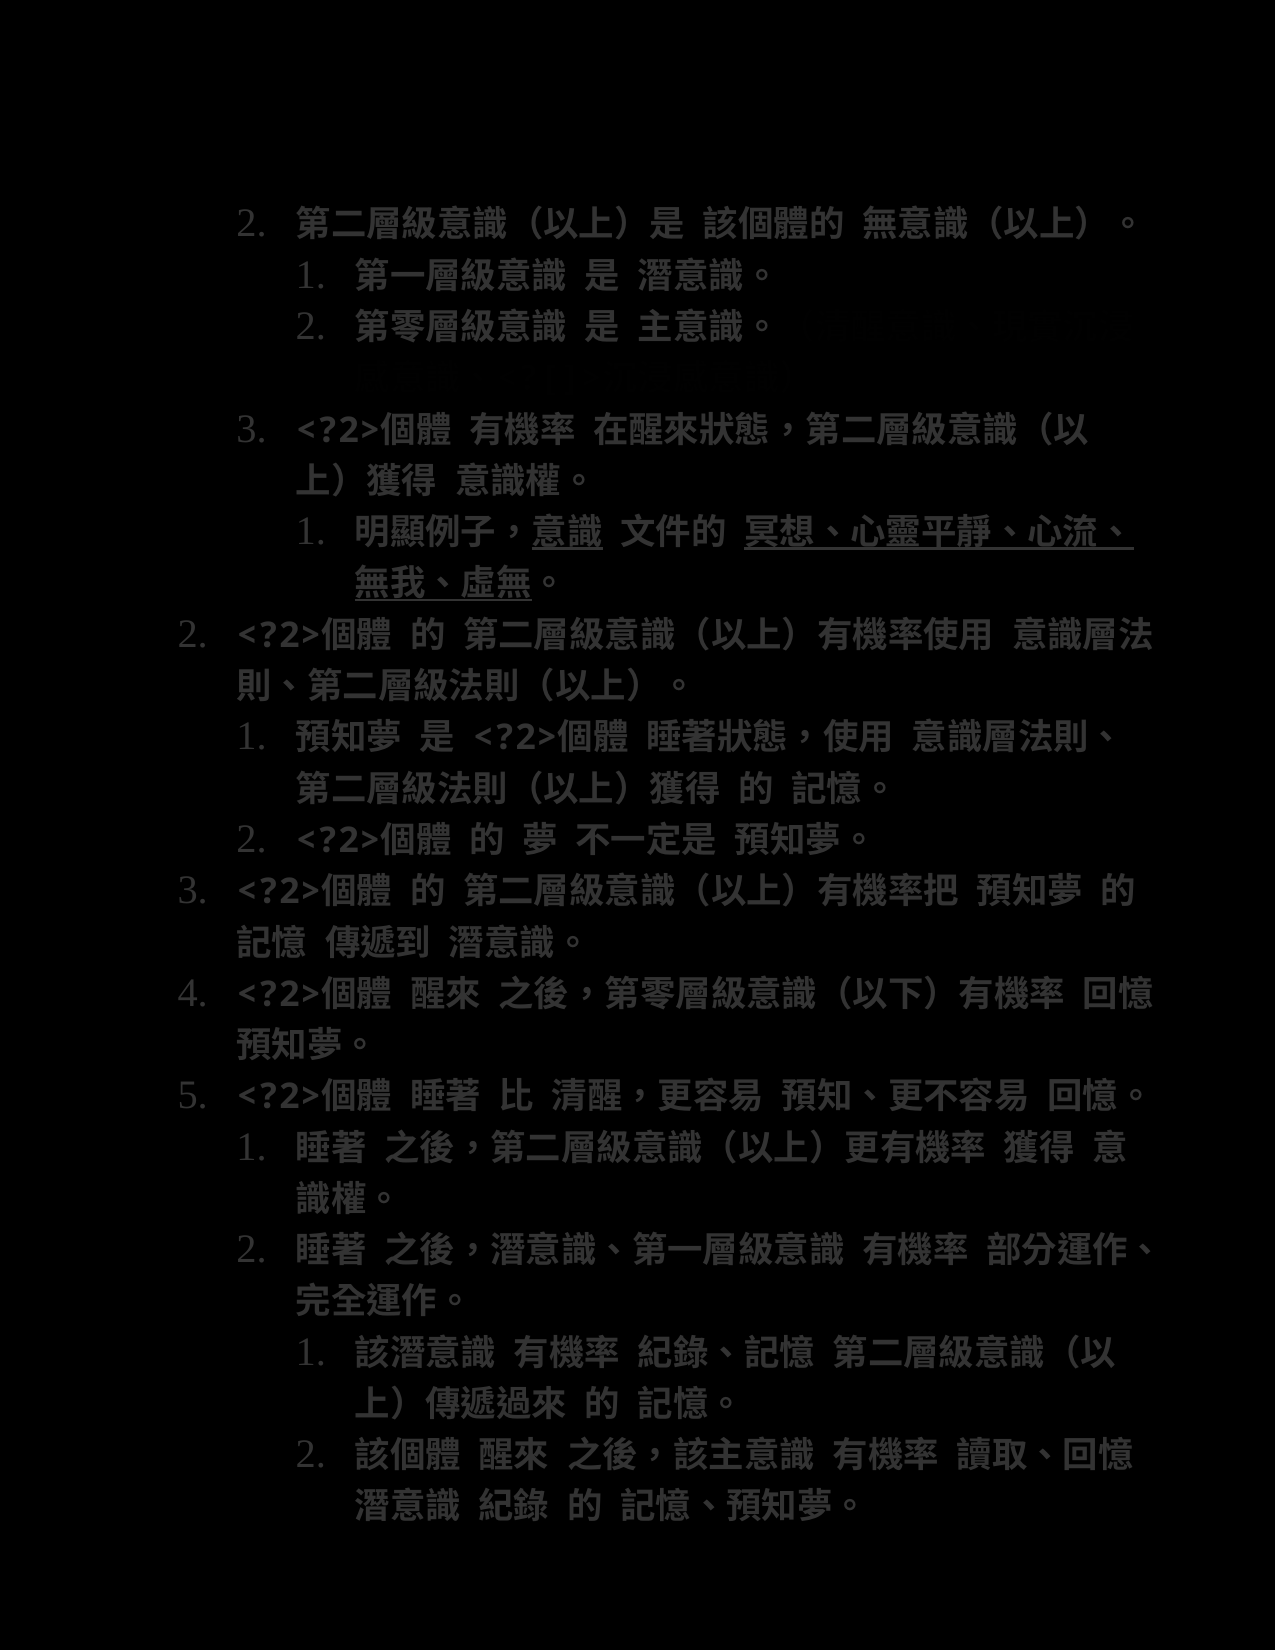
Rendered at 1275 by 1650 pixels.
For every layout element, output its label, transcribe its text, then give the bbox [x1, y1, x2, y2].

list 第零層級意識 是 主意識。（清醒意識、現實沉浸感意識、<?[]>沉浸感意識） [295, 298, 1157, 401]
list 睡著 之後，潛意識、第一層級意識 有機率 部分運作、完全運作。 [236, 1222, 1157, 1324]
list <?2>個體 醒來 之後，第零層級意識（以下）有機率 回憶 預知夢。 [177, 965, 1157, 1068]
list <?2>個體 有機率 在醒來狀態，第二層級意識（以上）獲得 意識權。 [236, 401, 1157, 503]
list <?2>個體 睡著 比 清醒，更容易 預知、更不容易 回憶。 [177, 1068, 1157, 1119]
list 該個體 醒來 之後，該主意識 有機率 讀取、回憶 潛意識 紀錄 的 記憶、預知夢。 [295, 1427, 1157, 1529]
list 第一層級意識 是 潛意識。 [295, 247, 1157, 298]
list <?2>個體 的 夢 不一定是 預知夢。 [236, 811, 1157, 863]
list 第二層級意識（以上）是 該個體的 無意識（以上）。 [236, 196, 1157, 247]
list 該潛意識 有機率 紀錄、記憶 第二層級意識（以上）傳遞過來 的 記憶。 [295, 1324, 1157, 1427]
list 預知夢 是 <?2>個體 睡著狀態，使用 意識層法則、第二層級法則（以上）獲得 的 記憶。 [236, 709, 1157, 811]
list 明顯例子，意識 文件的 冥想、心靈平靜、心流、無我、虛無。 [295, 503, 1157, 606]
list <?2>個體 的 第二層級意識（以上）有機率把 預知夢 的 記憶 傳遞到 潛意識。 [177, 863, 1157, 965]
list 睡著 之後，第二層級意識（以上）更有機率 獲得 意識權。 [236, 1119, 1157, 1222]
list <?2>個體 的 第二層級意識（以上）有機率使用 意識層法則、第二層級法則（以上）。 [177, 606, 1157, 709]
